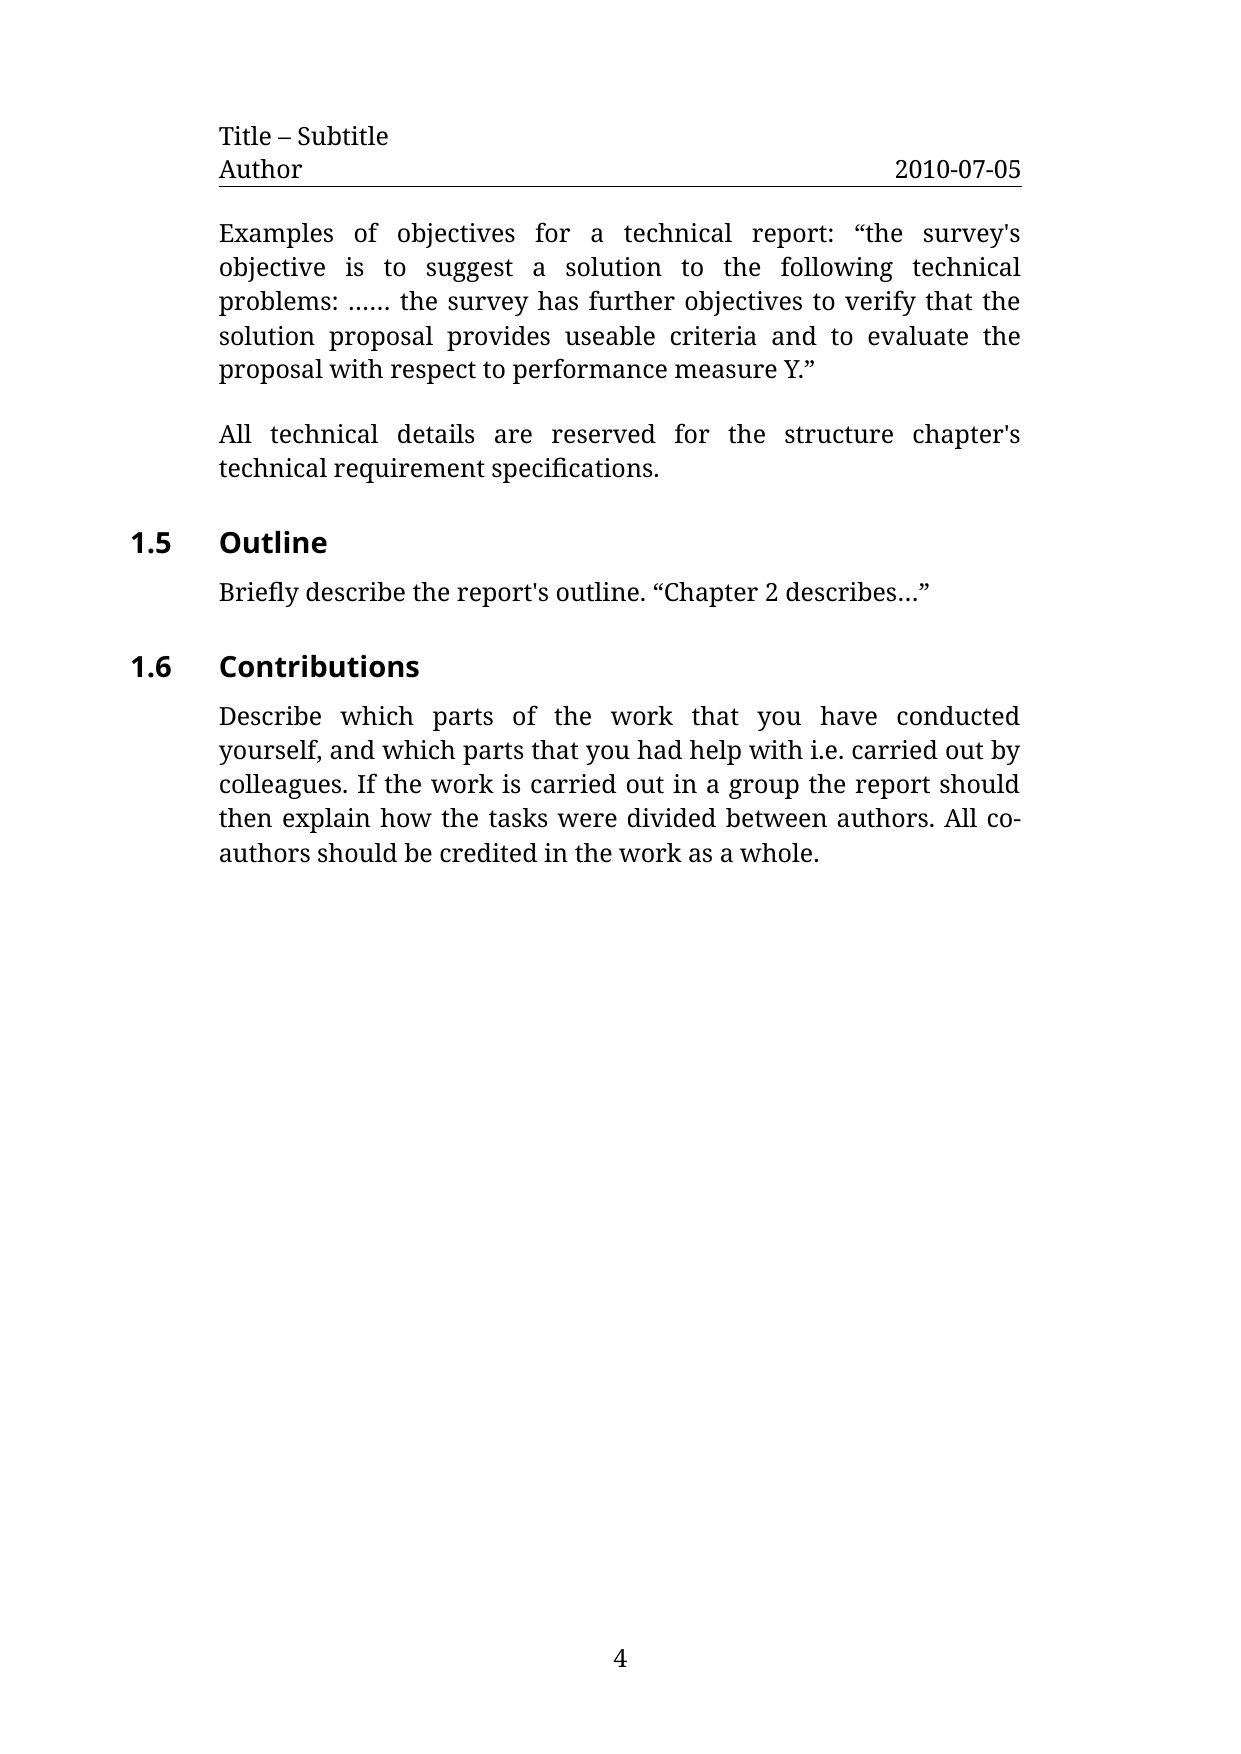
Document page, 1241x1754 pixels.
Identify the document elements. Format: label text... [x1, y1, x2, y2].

subtitle Contributions [130, 646, 1022, 686]
text Describe which parts of the work that you have conducted yourself, and which parts that you had help with i.e. carried out by colleagues. If the work is carried out in a group the report should then explain how the tasks were divided between authors. All co-authors should be credited in the work as a whole. [218, 699, 1022, 869]
text Briefly describe the report's outline. “Chapter 2 describes…” [218, 575, 1022, 609]
text All technical details are reserved for the structure chapter's technical requirement specifications. [218, 417, 1022, 485]
subtitle Outline [130, 522, 1022, 562]
text Examples of objectives for a technical report: “the survey's objective is to suggest a solution to the following technical problems: …… the survey has further objectives to verify that the solution proposal provides useable criteria and to evaluate the proposal with respect to performance measure Y.” [218, 216, 1022, 386]
